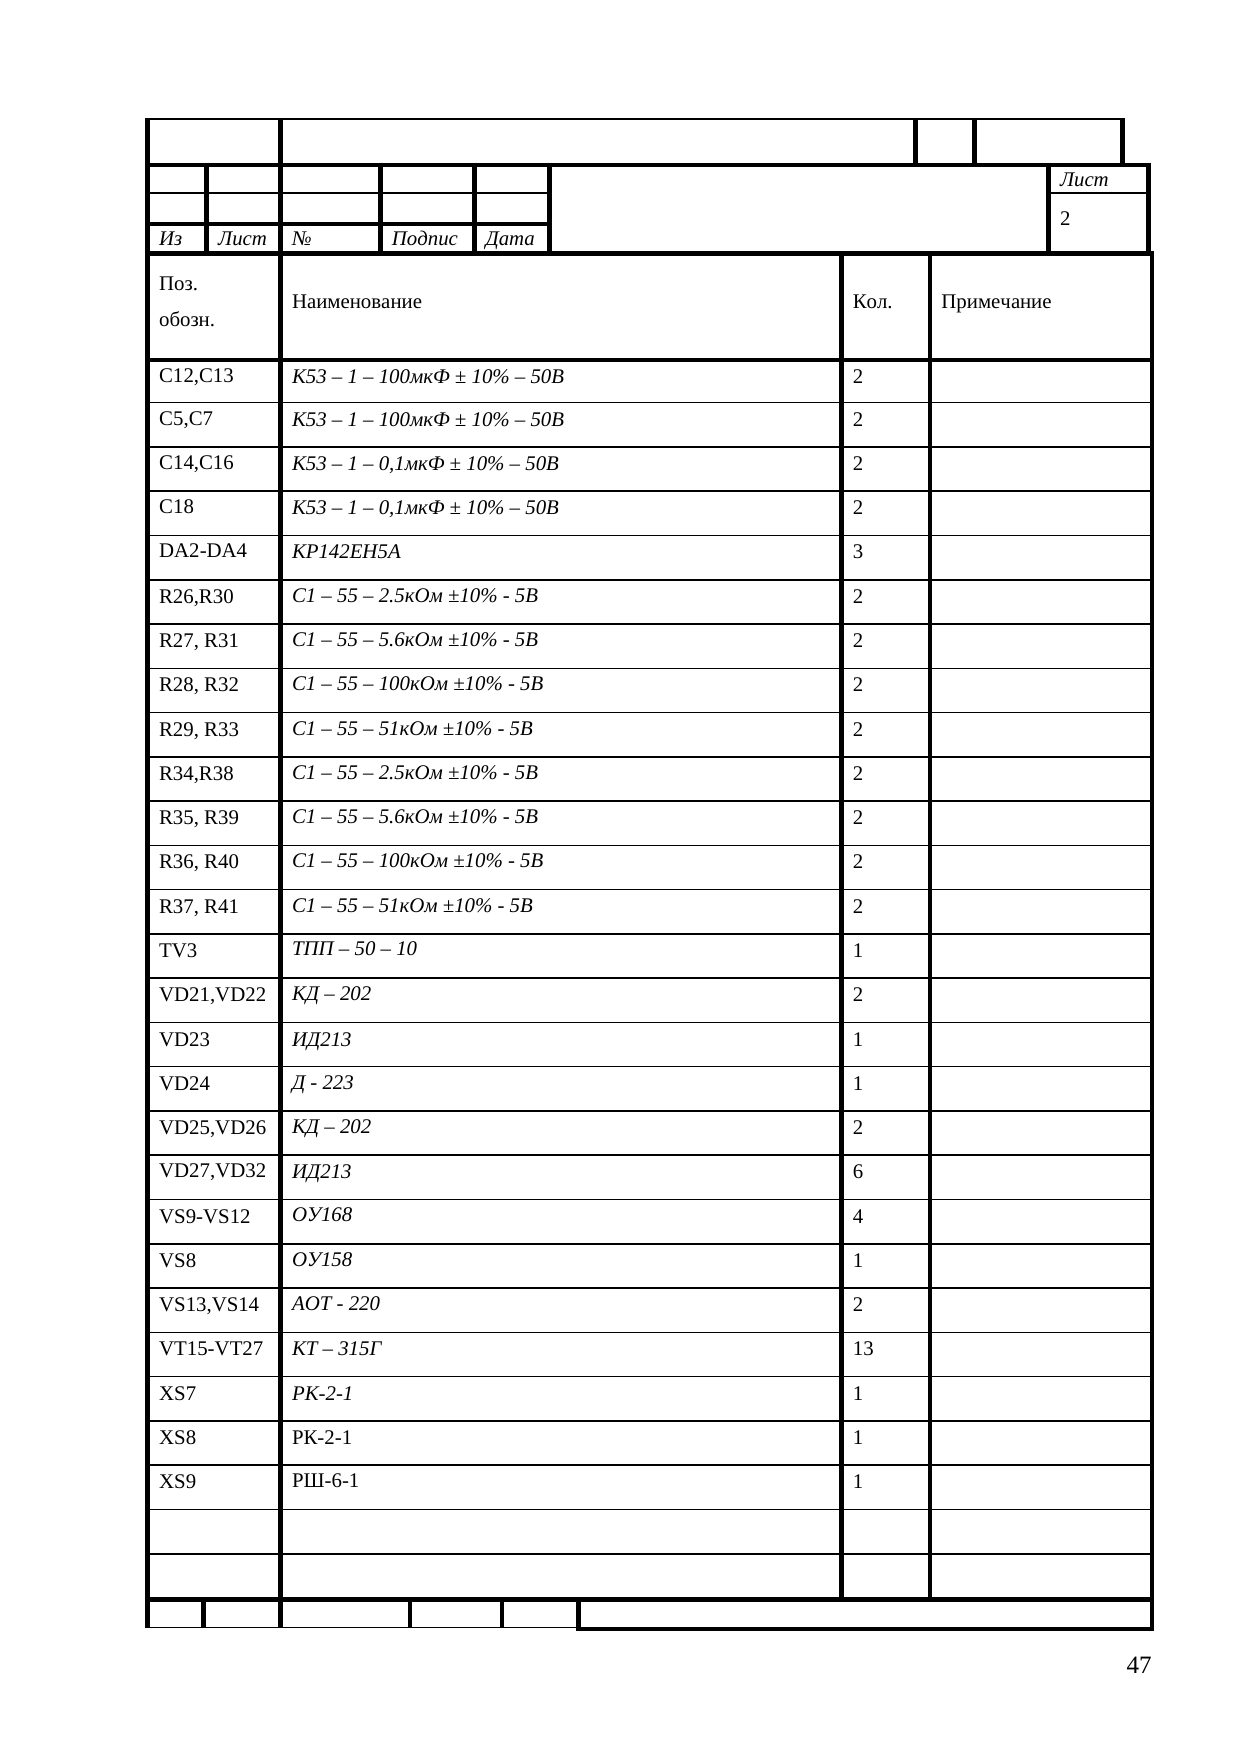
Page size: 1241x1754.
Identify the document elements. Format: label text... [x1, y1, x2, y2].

table_cell 2 [844, 581, 928, 623]
table_cell 1 [844, 1245, 928, 1287]
table_cell [504, 1602, 576, 1627]
table_cell К53 – 1 – 100мкФ ± 10% – 50В [283, 403, 839, 446]
table_cell Поз. обозн. [150, 256, 278, 357]
table_cell R37, R41 [150, 890, 278, 933]
table_cell XS7 [150, 1377, 278, 1420]
table_cell [932, 979, 1150, 1022]
table_cell 2 [844, 492, 928, 534]
table_cell 2 [844, 1112, 928, 1154]
table_cell [1154, 1154, 1178, 1199]
table_cell КД – 202 [283, 1112, 839, 1154]
table_cell [552, 167, 1046, 251]
table_cell РШ-6-1 [283, 1466, 839, 1508]
table_cell [477, 194, 547, 222]
table_cell [1125, 118, 1133, 162]
table_cell [1154, 977, 1178, 1022]
table_cell VD23 [150, 1023, 278, 1066]
table_cell [932, 802, 1150, 844]
table_cell VD21,VD22 [150, 979, 278, 1022]
table_cell [932, 403, 1150, 446]
table_cell Лист [209, 226, 278, 251]
table_cell [383, 194, 472, 222]
table_cell VS13,VS14 [150, 1289, 278, 1331]
table_cell 2 [844, 1289, 928, 1331]
table_cell VT15-VT27 [150, 1333, 278, 1376]
table_cell 1 [844, 935, 928, 977]
table_cell С1 – 55 – 5.6кОм ±10% - 5В [283, 625, 839, 667]
table_cell [1154, 1420, 1178, 1464]
table_cell 2 [844, 802, 928, 844]
table_cell [1152, 222, 1178, 251]
table_cell [209, 167, 278, 192]
table_cell Подпись [383, 226, 472, 251]
table_cell 13 [844, 1333, 928, 1376]
table_cell 1 [844, 1023, 928, 1066]
table_cell [1154, 1066, 1178, 1110]
table_cell С14,С16 [150, 448, 278, 490]
table_cell [932, 1555, 1150, 1597]
table_cell VD27,VD32 [150, 1156, 278, 1199]
table_cell [283, 1555, 839, 1597]
table_cell 2 [844, 403, 928, 446]
table_cell 2 [1051, 194, 1146, 251]
table_cell АОТ - 220 [283, 1289, 839, 1331]
table_cell К53 – 1 – 0,1мкФ ± 10% – 50В [283, 492, 839, 534]
table_cell R29, R33 [150, 713, 278, 756]
table_cell XS8 [150, 1422, 278, 1464]
table_cell [918, 120, 972, 162]
table_cell R28, R32 [150, 669, 278, 712]
table_cell [1148, 118, 1152, 162]
table_cell [1154, 1110, 1178, 1154]
table_cell С1 – 55 – 51кОм ±10% - 5В [283, 713, 839, 756]
table_cell VS9-VS12 [150, 1200, 278, 1243]
table_cell [932, 492, 1150, 534]
table_cell Примечание [932, 256, 1150, 357]
table_cell [1154, 402, 1178, 446]
table_cell [844, 1510, 928, 1553]
table_cell [932, 846, 1150, 889]
table_cell ОУ158 [283, 1245, 839, 1287]
table_cell TV3 [150, 935, 278, 977]
table_cell № докум. [283, 226, 378, 251]
table_cell VS8 [150, 1245, 278, 1287]
table_cell [932, 536, 1150, 579]
table_cell [150, 167, 204, 192]
table_cell [150, 120, 278, 162]
table_cell [150, 1555, 278, 1597]
table_cell 2 [844, 713, 928, 756]
table_cell [1154, 251, 1178, 357]
table_cell [844, 1555, 928, 1597]
table_cell DA2-DA4 [150, 536, 278, 579]
table_cell [412, 1602, 500, 1627]
table_cell 2 [844, 890, 928, 933]
table_cell [1152, 163, 1178, 192]
table_cell 3 [844, 536, 928, 579]
table_cell [209, 194, 278, 222]
table_cell 2 [844, 979, 928, 1022]
table_cell ТПП – 50 – 10 [283, 935, 839, 977]
table_cell [932, 758, 1150, 800]
table_cell [150, 1510, 278, 1553]
table_cell Наименование [283, 256, 839, 357]
table_cell 2 [844, 448, 928, 490]
table_cell R35, R39 [150, 802, 278, 844]
table_cell [283, 120, 913, 162]
table_cell Лист [1051, 167, 1146, 192]
table_cell 2 [844, 362, 928, 402]
table_cell Изм. [150, 226, 204, 251]
table_cell С18 [150, 492, 278, 534]
table_cell [1154, 535, 1178, 579]
table_cell [1154, 1597, 1178, 1627]
table_cell ОУ168 [283, 1200, 839, 1243]
table_cell [283, 1510, 839, 1553]
table_cell [283, 194, 378, 222]
table_cell [932, 1510, 1150, 1553]
table_cell [1154, 845, 1178, 889]
table_cell VD24 [150, 1067, 278, 1110]
table_cell [206, 1602, 278, 1627]
table_cell КР142ЕН5А [283, 536, 839, 579]
table_cell 1 [844, 1377, 928, 1420]
table_cell [1154, 712, 1178, 756]
table_cell [932, 1466, 1150, 1508]
table_cell [1154, 1287, 1178, 1331]
table_cell ИД213 [283, 1023, 839, 1066]
table_cell [932, 362, 1150, 402]
table_cell 1 [844, 1067, 928, 1110]
table_cell [283, 1602, 408, 1627]
table_cell [1154, 1464, 1178, 1508]
table_cell К53 – 1 – 100мкФ ± 10% – 50В [283, 362, 839, 402]
table_cell [932, 713, 1150, 756]
table_cell [932, 669, 1150, 712]
table_cell [150, 1602, 201, 1627]
table_cell С1 – 55 – 100кОм ±10% - 5В [283, 669, 839, 712]
table_cell КД – 202 [283, 979, 839, 1022]
table_cell 2 [844, 758, 928, 800]
table_cell Дата [477, 226, 547, 251]
table_cell [1154, 358, 1178, 402]
table_cell 4 [844, 1200, 928, 1243]
table_cell VD25,VD26 [150, 1112, 278, 1154]
table_cell С1 – 55 – 5.6кОм ±10% - 5В [283, 802, 839, 844]
table_cell [1152, 192, 1178, 222]
table_cell [932, 1156, 1150, 1199]
table_cell [581, 1602, 1150, 1627]
table_cell [1152, 118, 1178, 162]
table_cell [932, 1200, 1150, 1243]
table_cell 1 [844, 1466, 928, 1508]
table_cell РК-2-1 [283, 1422, 839, 1464]
table_cell Д - 223 [283, 1067, 839, 1110]
table_cell 6 [844, 1156, 928, 1199]
table_cell XS9 [150, 1466, 278, 1508]
table_cell С1 – 55 – 2.5кОм ±10% - 5В [283, 758, 839, 800]
table_cell [1154, 756, 1178, 800]
table_cell [1134, 118, 1148, 162]
table_cell КТ – 315Г [283, 1333, 839, 1376]
table_cell 1 [844, 1422, 928, 1464]
table_cell [1154, 1331, 1178, 1376]
table_cell [1154, 579, 1178, 623]
table_cell [932, 448, 1150, 490]
table_cell [283, 167, 378, 192]
table_cell R27, R31 [150, 625, 278, 667]
table_cell [932, 625, 1150, 667]
table_cell Кол. [844, 256, 928, 357]
table_cell [1154, 1553, 1178, 1597]
table_cell [932, 935, 1150, 977]
table_cell R34,R38 [150, 758, 278, 800]
table_cell [932, 1112, 1150, 1154]
table_cell [932, 1067, 1150, 1110]
table_cell 2 [844, 669, 928, 712]
table_cell [1154, 623, 1178, 667]
table_cell [1154, 933, 1178, 977]
table_cell 2 [844, 846, 928, 889]
table_cell [1154, 668, 1178, 712]
table_cell С1 – 55 – 51кОм ±10% - 5В [283, 890, 839, 933]
table_cell [1154, 1243, 1178, 1287]
table_cell [932, 581, 1150, 623]
table_cell С12,С13 [150, 362, 278, 402]
table_cell [383, 167, 472, 192]
table_cell С1 – 55 – 100кОм ±10% - 5В [283, 846, 839, 889]
table_cell R26,R30 [150, 581, 278, 623]
table_cell К53 – 1 – 0,1мкФ ± 10% – 50В [283, 448, 839, 490]
table_cell РК-2-1 [283, 1377, 839, 1420]
table_cell С1 – 55 – 2.5кОм ±10% - 5В [283, 581, 839, 623]
table_cell [1154, 800, 1178, 844]
table_cell С5,С7 [150, 403, 278, 446]
table_cell [977, 120, 1120, 162]
table_cell [1154, 446, 1178, 490]
table_cell [1154, 889, 1178, 933]
table_cell [150, 194, 204, 222]
table_cell [1154, 1376, 1178, 1420]
table_cell [932, 1333, 1150, 1376]
table_cell ИД213 [283, 1156, 839, 1199]
table_cell [1154, 490, 1178, 534]
table_cell [932, 1023, 1150, 1066]
table_cell [932, 1377, 1150, 1420]
table_cell [1154, 1199, 1178, 1243]
table_cell [932, 1245, 1150, 1287]
table_cell [477, 167, 547, 192]
table_cell [932, 1422, 1150, 1464]
table_cell [932, 1289, 1150, 1331]
table_cell [1154, 1509, 1178, 1553]
table_cell [1154, 1022, 1178, 1066]
table_cell [932, 890, 1150, 933]
table_cell R36, R40 [150, 846, 278, 889]
table_cell 2 [844, 625, 928, 667]
